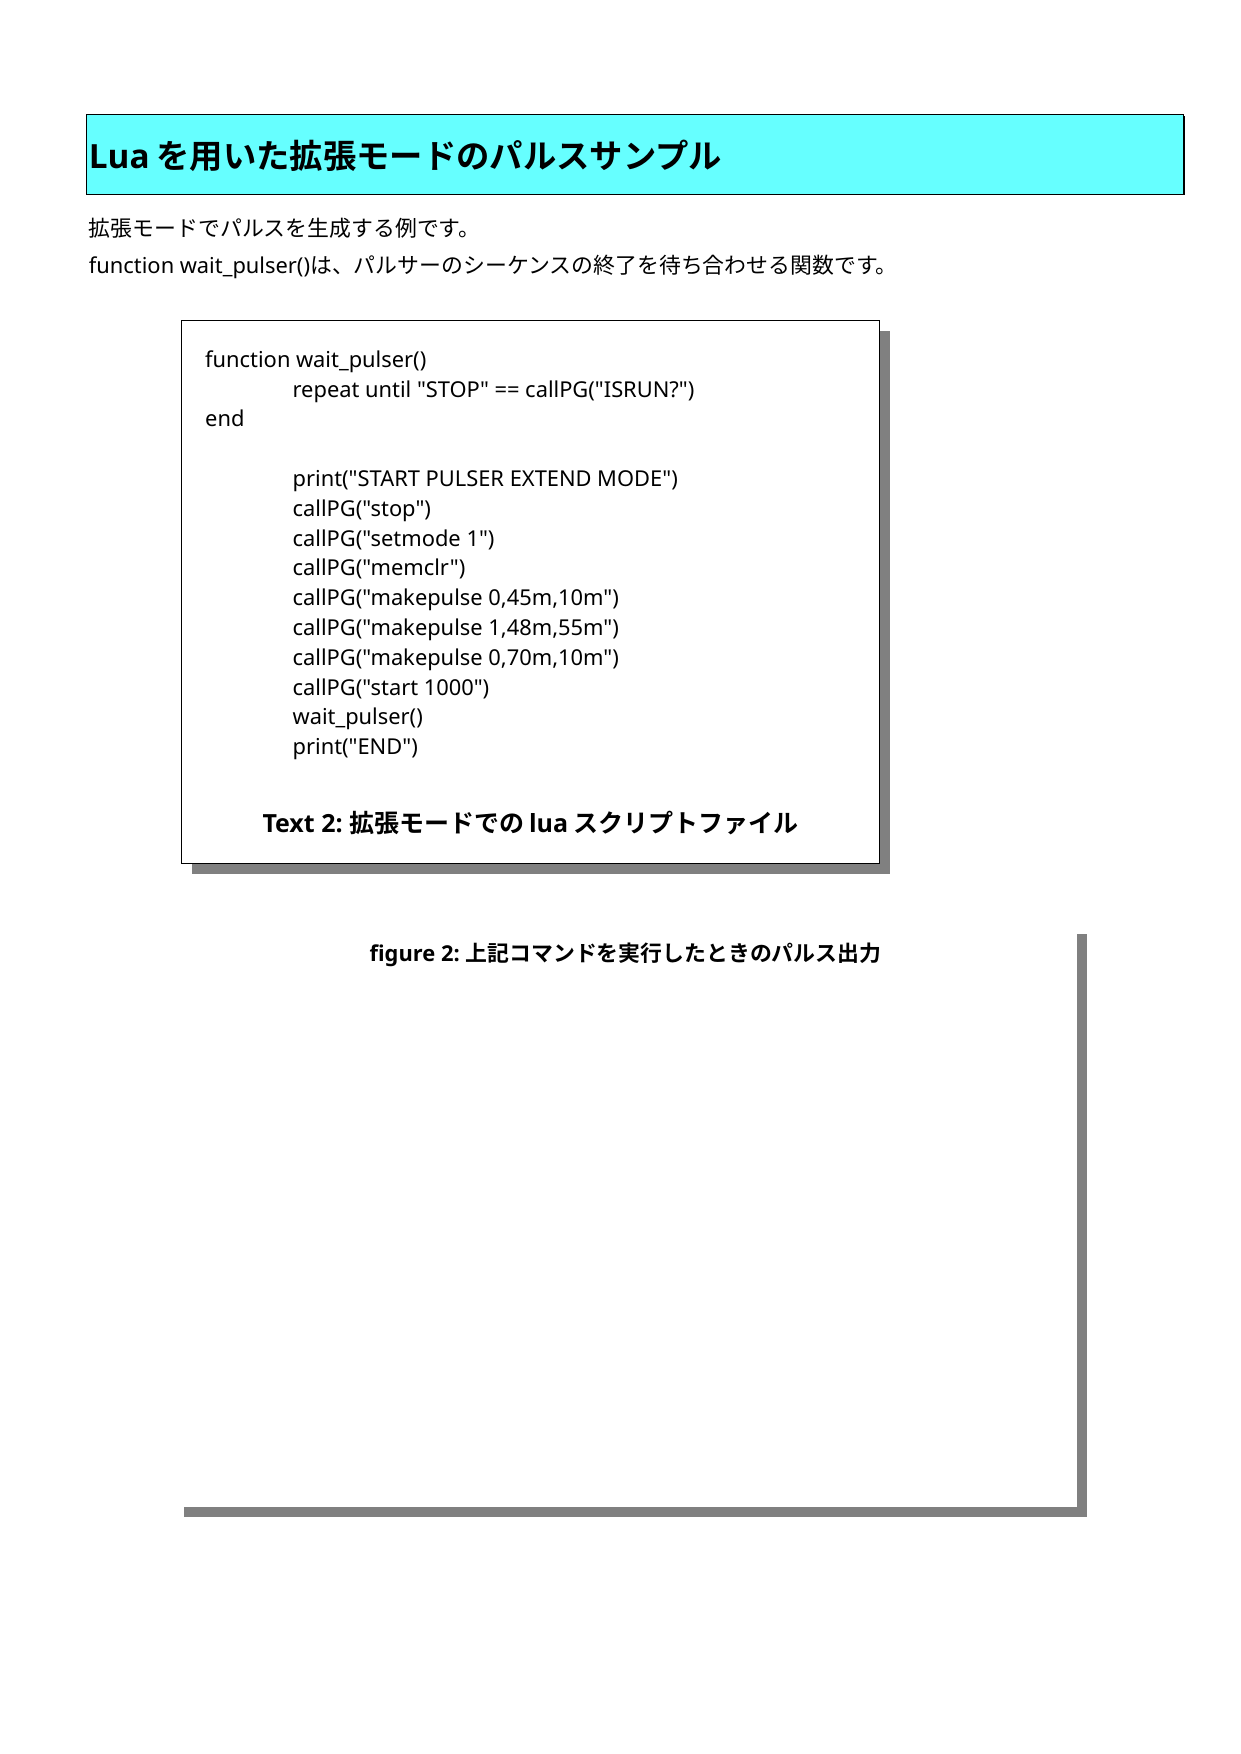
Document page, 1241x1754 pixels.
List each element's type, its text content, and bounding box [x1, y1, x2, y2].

text Luaを用いた拡張モードのパルスサンプル [87, 115, 1183, 194]
text print("END") [205, 731, 856, 761]
text callPG("memclr") [205, 552, 856, 582]
text Text 2: 拡張モードでのluaスクリプトファイル [205, 803, 856, 839]
text end [205, 403, 856, 433]
text print("START PULSER EXTEND MODE") [205, 463, 856, 493]
text callPG("makepulse 0,45m,10m") [205, 582, 856, 612]
text wait_pulser() [205, 701, 856, 731]
text callPG("makepulse 1,48m,55m") [205, 612, 856, 642]
text callPG("stop") [205, 493, 856, 523]
text figure 2: 上記コマンドを実行したときのパルス出力 [174, 936, 1077, 968]
text callPG("makepulse 0,70m,10m") [205, 642, 856, 672]
text 拡張モードでパルスを生成する例です。 [89, 208, 1181, 245]
text repeat until "STOP" == callPG("ISRUN?") [205, 374, 856, 403]
text function wait_pulser() [205, 344, 856, 374]
text callPG("setmode 1") [205, 523, 856, 552]
text callPG("start 1000") [205, 672, 856, 701]
text function wait_pulser()は、パルサーのシーケンスの終了を待ち合わせる関数です。 [89, 245, 1181, 283]
